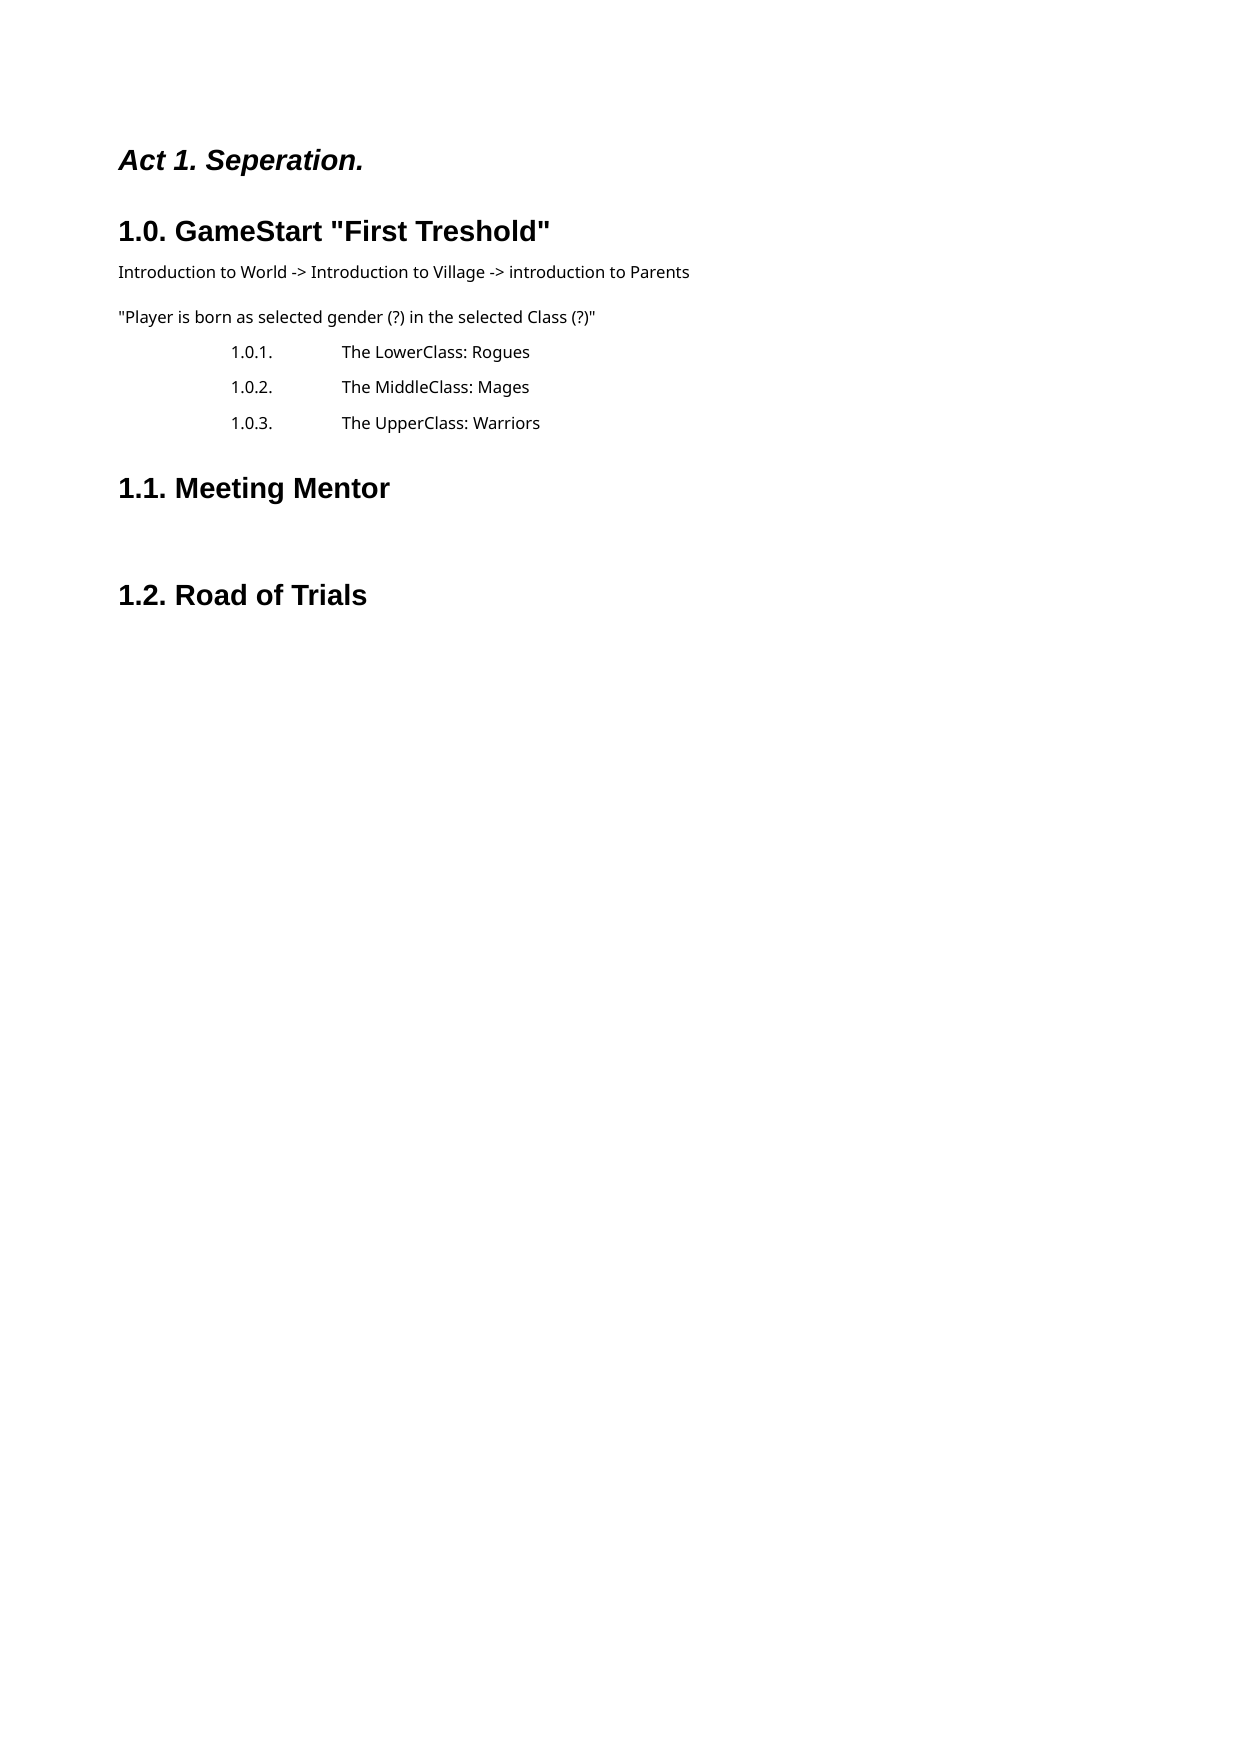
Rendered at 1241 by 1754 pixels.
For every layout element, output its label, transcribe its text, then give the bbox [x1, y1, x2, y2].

subtitle 1.1. Meeting Mentor [118, 471, 1122, 505]
subtitle 1.2. Road of Trials [118, 578, 1122, 611]
text Introduction to World -> Introduction to Village -> introduction to Parents "Player is born as selected gender (?) in the selected Class (?)" [118, 260, 1122, 328]
list The MiddleClass: Mages [231, 376, 1122, 399]
subtitle 1.0. GameStart "First Treshold" [118, 214, 1122, 248]
list The UpperClass: Warriors [231, 411, 1122, 434]
subtitle Act 1. Seperation. [118, 143, 1122, 177]
list The LowerClass: Rogues [231, 341, 1122, 363]
